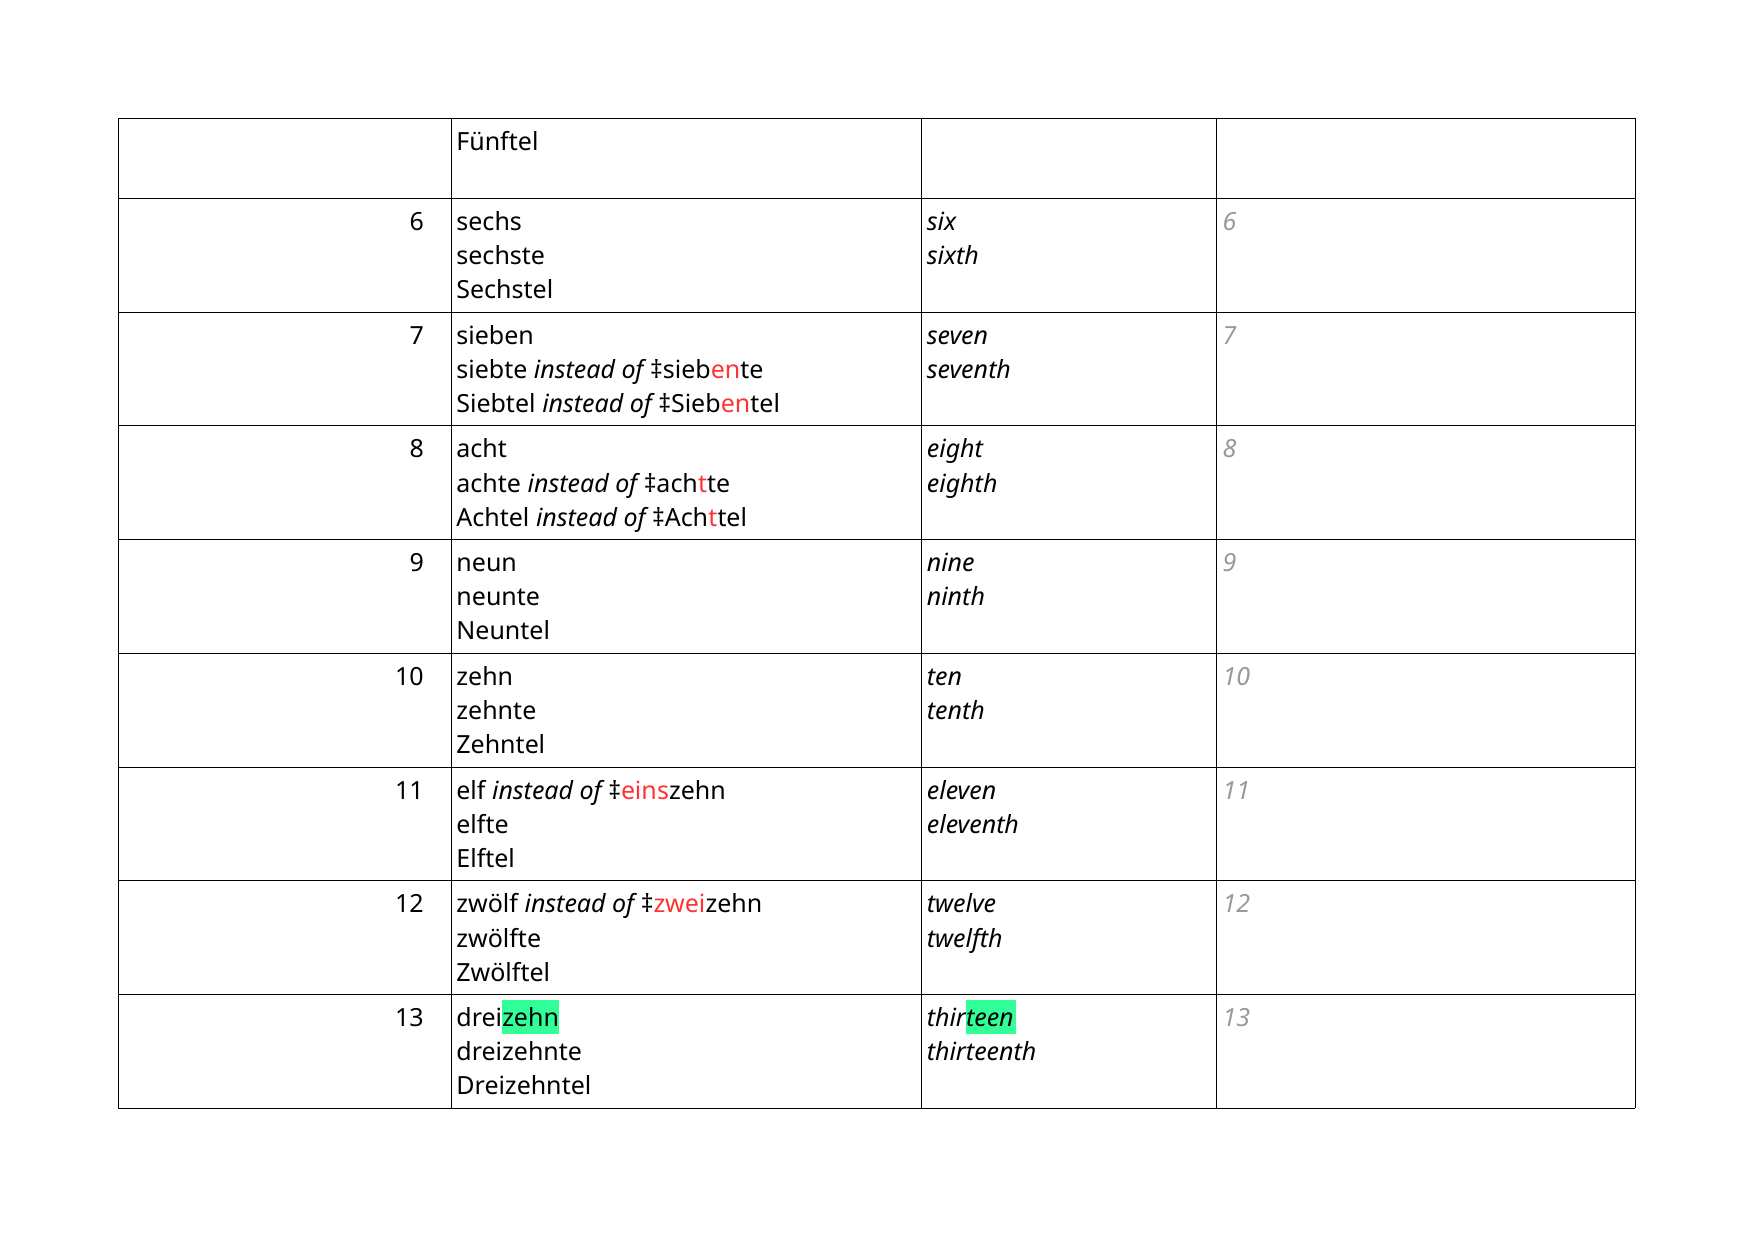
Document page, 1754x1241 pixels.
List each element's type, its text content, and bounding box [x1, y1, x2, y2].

table_cell 6 [119, 199, 429, 312]
table_cell 7 [119, 313, 429, 425]
table_cell eleven eleventh [922, 768, 1216, 880]
table_cell [429, 881, 451, 994]
table_cell ten tenth [922, 654, 1216, 767]
table_cell eight eighth [922, 426, 1216, 539]
table_cell [922, 119, 1216, 198]
table_cell neun neunte Neuntel [452, 540, 921, 653]
table_cell [429, 426, 451, 539]
table_cell [429, 768, 451, 880]
table_cell 11 [1217, 768, 1635, 880]
table_cell six sixth [922, 199, 1216, 312]
table_cell 8 [119, 426, 429, 539]
table_cell 9 [1217, 540, 1635, 653]
table_cell elf instead of ‡einszehn elfte Elftel [452, 768, 921, 880]
table_cell thirteen thirteenth [922, 995, 1216, 1108]
table_cell 7 [1217, 313, 1635, 425]
table_cell 11 [119, 768, 429, 880]
table_cell 12 [1217, 881, 1635, 994]
table_cell nine ninth [922, 540, 1216, 653]
table_cell [429, 995, 451, 1108]
table_cell [429, 199, 451, 312]
table_cell twelve twelfth [922, 881, 1216, 994]
table_cell [1217, 119, 1635, 198]
table_cell [429, 119, 451, 198]
table_cell zwölf instead of ‡zweizehn zwölfte Zwölftel [452, 881, 921, 994]
table_cell [429, 654, 451, 767]
table_cell 9 [119, 540, 429, 653]
table_cell [429, 313, 451, 425]
table_cell sieben siebte instead of ‡siebente Siebtel instead of ‡Siebentel [452, 313, 921, 425]
table_cell 6 [1217, 199, 1635, 312]
table_cell [429, 540, 451, 653]
table_cell [119, 119, 429, 198]
table_cell dreizehn dreizehnte Dreizehntel [452, 995, 921, 1108]
table_cell 13 [119, 995, 429, 1108]
table_cell 12 [119, 881, 429, 994]
table_cell seven seventh [922, 313, 1216, 425]
table_cell sechs sechste Sechstel [452, 199, 921, 312]
table_cell Fünftel [452, 119, 921, 198]
table_cell 8 [1217, 426, 1635, 539]
table_cell 13 [1217, 995, 1635, 1108]
table_cell 10 [119, 654, 429, 767]
table_cell acht achte instead of ‡achtte Achtel instead of ‡Achttel [452, 426, 921, 539]
table_cell zehn zehnte Zehntel [452, 654, 921, 767]
table_cell 10 [1217, 654, 1635, 767]
